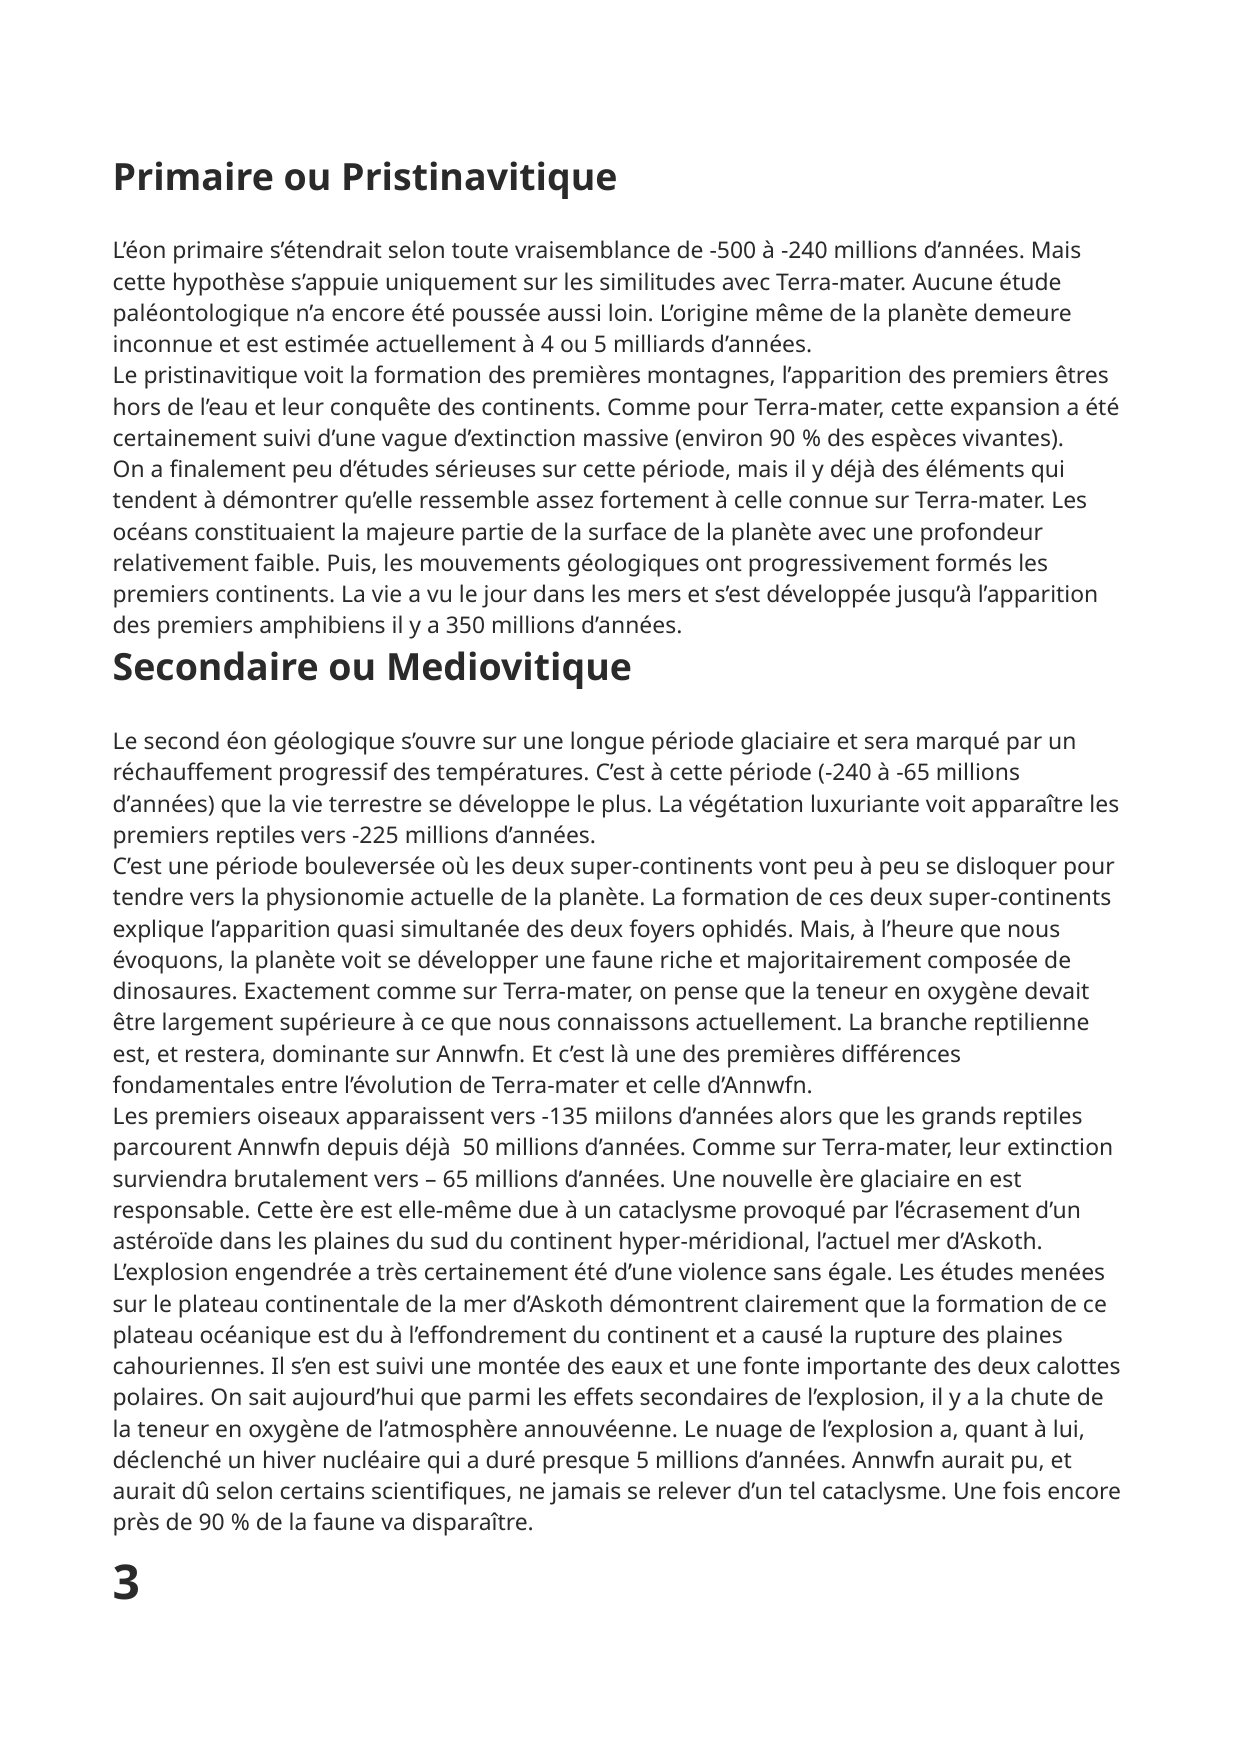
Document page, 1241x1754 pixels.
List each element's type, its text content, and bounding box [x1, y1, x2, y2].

text L’explosion engendrée a très certainement été d’une violence sans égale. Les études menées sur le plateau continentale de la mer d’Askoth démontrent clairement que la formation de ce plateau océanique est du à l’effondrement du continent et a causé la rupture des plaines cahouriennes. Il s’en est suivi une montée des eaux et une fonte importante des deux calottes polaires. On sait aujourd’hui que parmi les effets secondaires de l’explosion, il y a la chute de la teneur en oxygène de l’atmosphère annouvéenne. Le nuage de l’explosion a, quant à lui, déclenché un hiver nucléaire qui a duré presque 5 millions d’années. Annwfn aurait pu, et aurait dû selon certains scientifiques, ne jamais se relever d’un tel cataclysme. Une fois encore près de 90 % de la faune va disparaître. [112, 1256, 1128, 1537]
subtitle Secondaire ou Mediovitique [112, 641, 1128, 692]
text L’éon primaire s’étendrait selon toute vraisemblance de -500 à -240 millions d’années. Mais cette hypothèse s’appuie uniquement sur les similitudes avec Terra-mater. Aucune étude paléontologique n’a encore été poussée aussi loin. L’origine même de la planète demeure inconnue et est estimée actuellement à 4 ou 5 milliards d’années. [112, 234, 1128, 359]
subtitle Primaire ou Pristinavitique [112, 150, 1128, 201]
text C’est une période bouleversée où les deux super-continents vont peu à peu se disloquer pour tendre vers la physionomie actuelle de la planète. La formation de ces deux super-continents explique l’apparition quasi simultanée des deux foyers ophidés. Mais, à l’heure que nous évoquons, la planète voit se développer une faune riche et majoritairement composée de dinosaures. Exactement comme sur Terra-mater, on pense que la teneur en oxygène devait être largement supérieure à ce que nous connaissons actuellement. La branche reptilienne est, et restera, dominante sur Annwfn. Et c’est là une des premières différences fondamentales entre l’évolution de Terra-mater et celle d’Annwfn. [112, 850, 1128, 1100]
text Les premiers oiseaux apparaissent vers -135 miilons d’années alors que les grands reptiles parcourent Annwfn depuis déjà 50 millions d’années. Comme sur Terra-mater, leur extinction surviendra brutalement vers – 65 millions d’années. Une nouvelle ère glaciaire en est responsable. Cette ère est elle-même due à un cataclysme provoqué par l’écrasement d’un astéroïde dans les plaines du sud du continent hyper-méridional, l’actuel mer d’Askoth. [112, 1100, 1128, 1256]
text Le pristinavitique voit la formation des premières montagnes, l’apparition des premiers êtres hors de l’eau et leur conquête des continents. Comme pour Terra-mater, cette expansion a été certainement suivi d’une vague d’extinction massive (environ 90 % des espèces vivantes). [112, 359, 1128, 453]
text On a finalement peu d’études sérieuses sur cette période, mais il y déjà des éléments qui tendent à démontrer qu’elle ressemble assez fortement à celle connue sur Terra-mater. Les océans constituaient la majeure partie de la surface de la planète avec une profondeur relativement faible. Puis, les mouvements géologiques ont progressivement formés les premiers continents. La vie a vu le jour dans les mers et s’est développée jusqu’à l’apparition des premiers amphibiens il y a 350 millions d’années. [112, 453, 1128, 641]
text Le second éon géologique s’ouvre sur une longue période glaciaire et sera marqué par un réchauffement progressif des températures. C’est à cette période (-240 à -65 millions d’années) que la vie terrestre se développe le plus. La végétation luxuriante voit apparaître les premiers reptiles vers -225 millions d’années. [112, 725, 1128, 850]
